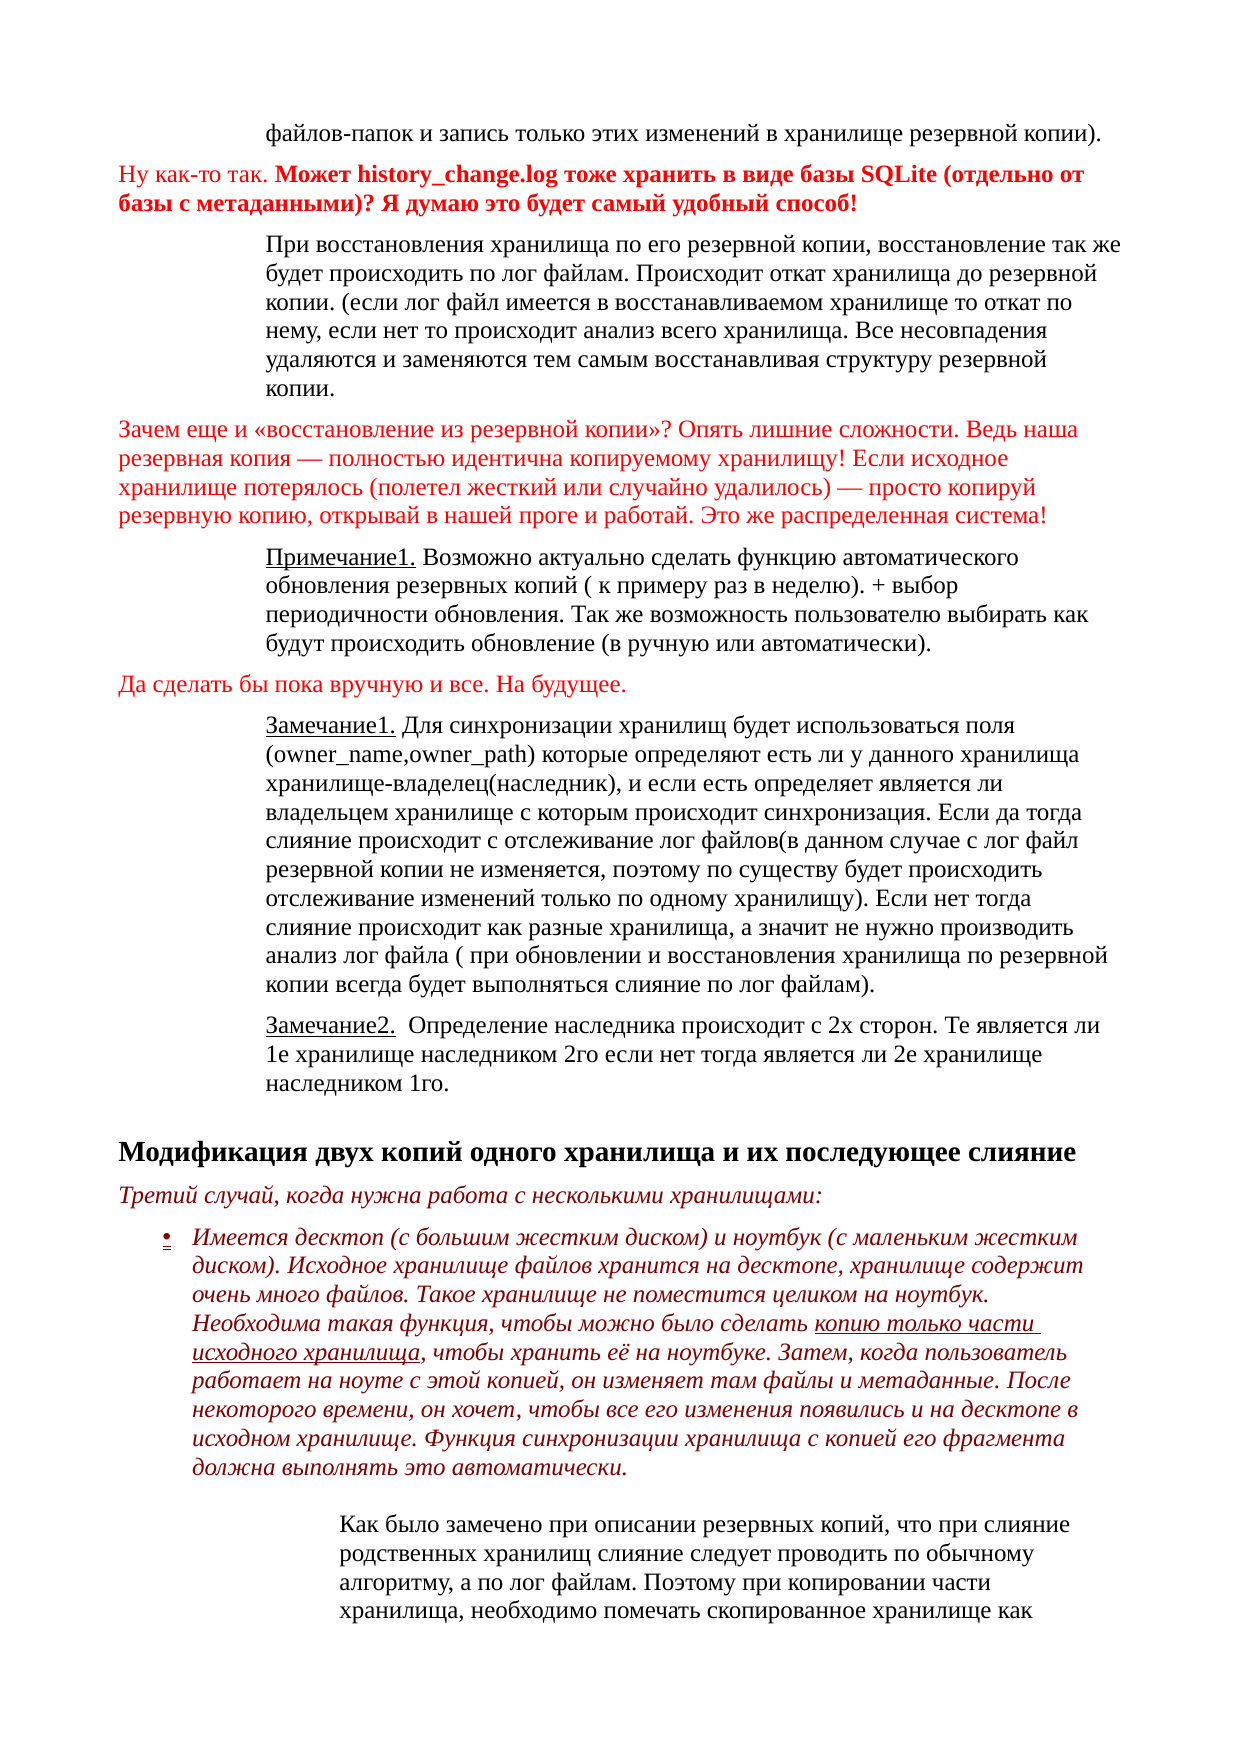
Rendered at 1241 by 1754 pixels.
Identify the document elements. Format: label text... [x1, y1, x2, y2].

text Зачем еще и «восстановление из резервной копии»? Опять лишние сложности. Ведь наша резервная копия — полностью идентична копируемому хранилищу! Если исходное хранилище потерялось (полетел жесткий или случайно удалилось) — просто копируй резервную копию, открывай в нашей проге и работай. Это же распределенная система! [118, 414, 1122, 529]
list Имеется десктоп (с большим жестким диском) и ноутбук (с маленьким жестким диском). Исходное хранилище файлов хранится на десктопе, хранилище содержит очень много файлов. Такое хранилище не поместится целиком на ноутбук. Необходима такая функция, чтобы можно было сделать копию только части исходного хранилища, чтобы хранить её на ноутбуке. Затем, когда пользователь работает на ноуте с этой копией, он изменяет там файлы и метаданные. После некоторого времени, он хочет, чтобы все его изменения появились и на десктопе в исходном хранилище. Функция синхронизации хранилища с копией его фрагмента должна выполнять это автоматически. [162, 1222, 1122, 1480]
list Замечание2. Определение наследника происходит с 2х сторон. Те является ли 1е хранилище наследником 2го если нет тогда является ли 2е хранилище наследником 1го. [236, 1011, 1122, 1097]
list Как было замечено при описании резервных копий, что при слияние родственных хранилищ слияние следует проводить по обычному алгоритму, а по лог файлам. Поэтому при копировании части хранилища, необходимо помечать скопированное хранилище как [309, 1509, 1122, 1624]
subtitle Модификация двух копий одного хранилища и их последующее слияние [118, 1134, 1122, 1168]
list При восстановления хранилища по его резервной копии, восстановление так же будет происходить по лог файлам. Происходит откат хранилища до резервной копии. (если лог файл имеется в восстанавливаемом хранилище то откат по нему, если нет то происходит анализ всего хранилища. Все несовпадения удаляются и заменяются тем самым восстанавливая структуру резервной копии. [236, 229, 1122, 402]
text Третий случай, когда нужна работа с несколькими хранилищами: [118, 1180, 1122, 1209]
list Примечание1. Возможно актуально сделать функцию автоматического обновления резервных копий ( к примеру раз в неделю). + выбор периодичности обновления. Так же возможность пользователю выбирать как будут происходить обновление (в ручную или автоматически). [236, 542, 1122, 657]
list Замечание1. Для синхронизации хранилищ будет использоваться поля (owner_name,owner_path) которые определяют есть ли у данного хранилища хранилище-владелец(наследник), и если есть определяет является ли владельцем хранилище с которым происходит синхронизация. Если да тогда слияние происходит с отслеживание лог файлов(в данном случае с лог файл резервной копии не изменяется, поэтому по существу будет происходить отслеживание изменений только по одному хранилищу). Если нет тогда слияние происходит как разные хранилища, а значит не нужно производить анализ лог файла ( при обновлении и восстановления хранилища по резервной копии всегда будет выполняться слияние по лог файлам). [236, 711, 1122, 998]
text Ну как-то так. Может history_change.log тоже хранить в виде базы SQLite (отдельно от базы с метаданными)? Я думаю это будет самый удобный способ! [118, 159, 1122, 217]
list файлов-папок и запись только этих изменений в хранилище резервной копии). [236, 118, 1122, 147]
text Да сделать бы пока вручную и все. На будущее. [118, 669, 1122, 698]
